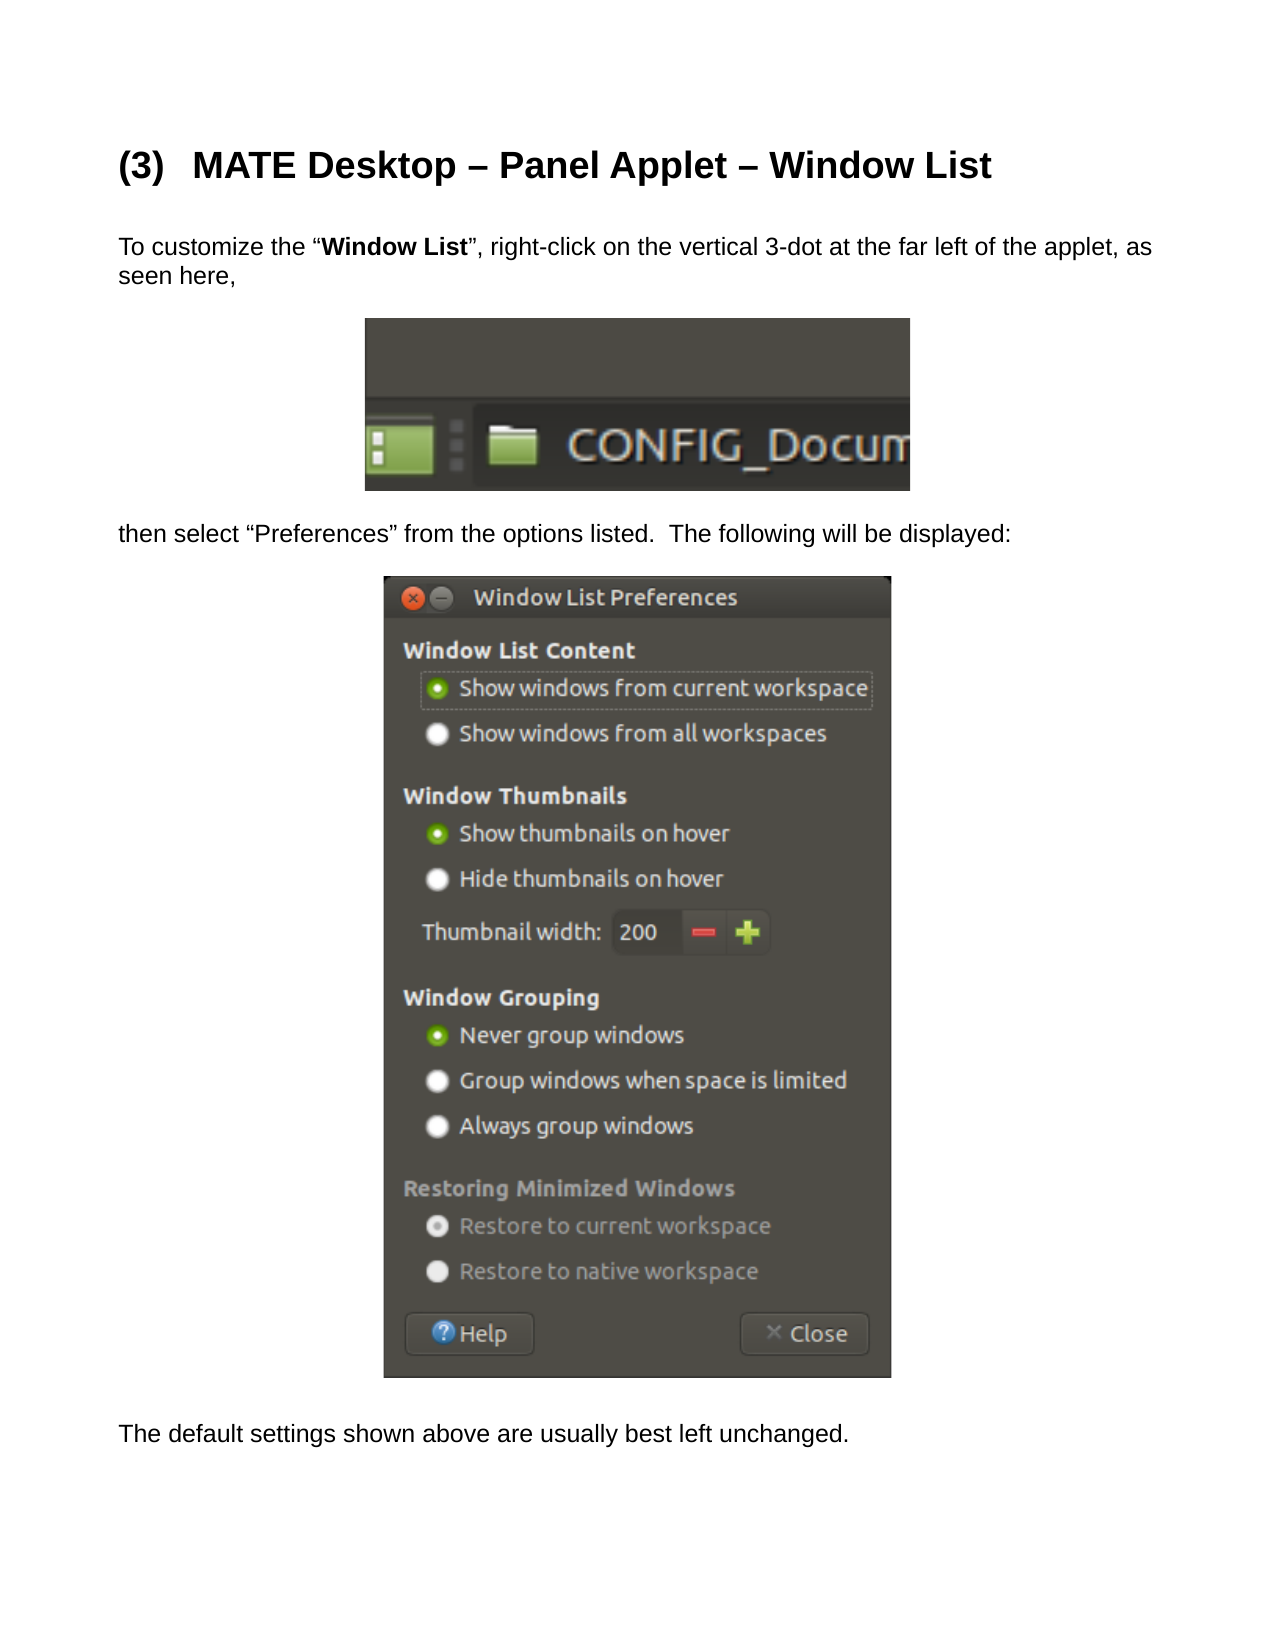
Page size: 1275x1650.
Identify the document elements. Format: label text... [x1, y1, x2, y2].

picture [383, 576, 892, 1378]
picture [364, 318, 911, 491]
text To customize the “Window List”, right-click on the vertical 3-dot at the far left of the applet, as seen here, [118, 232, 1157, 290]
subtitle The default settings shown above are usually best left unchanged. [118, 1419, 1157, 1448]
text then select “Preferences” from the options listed. The following will be displayed: [118, 519, 1157, 548]
subtitle MATE Desktop – Panel Applet – Window List [118, 143, 1157, 187]
